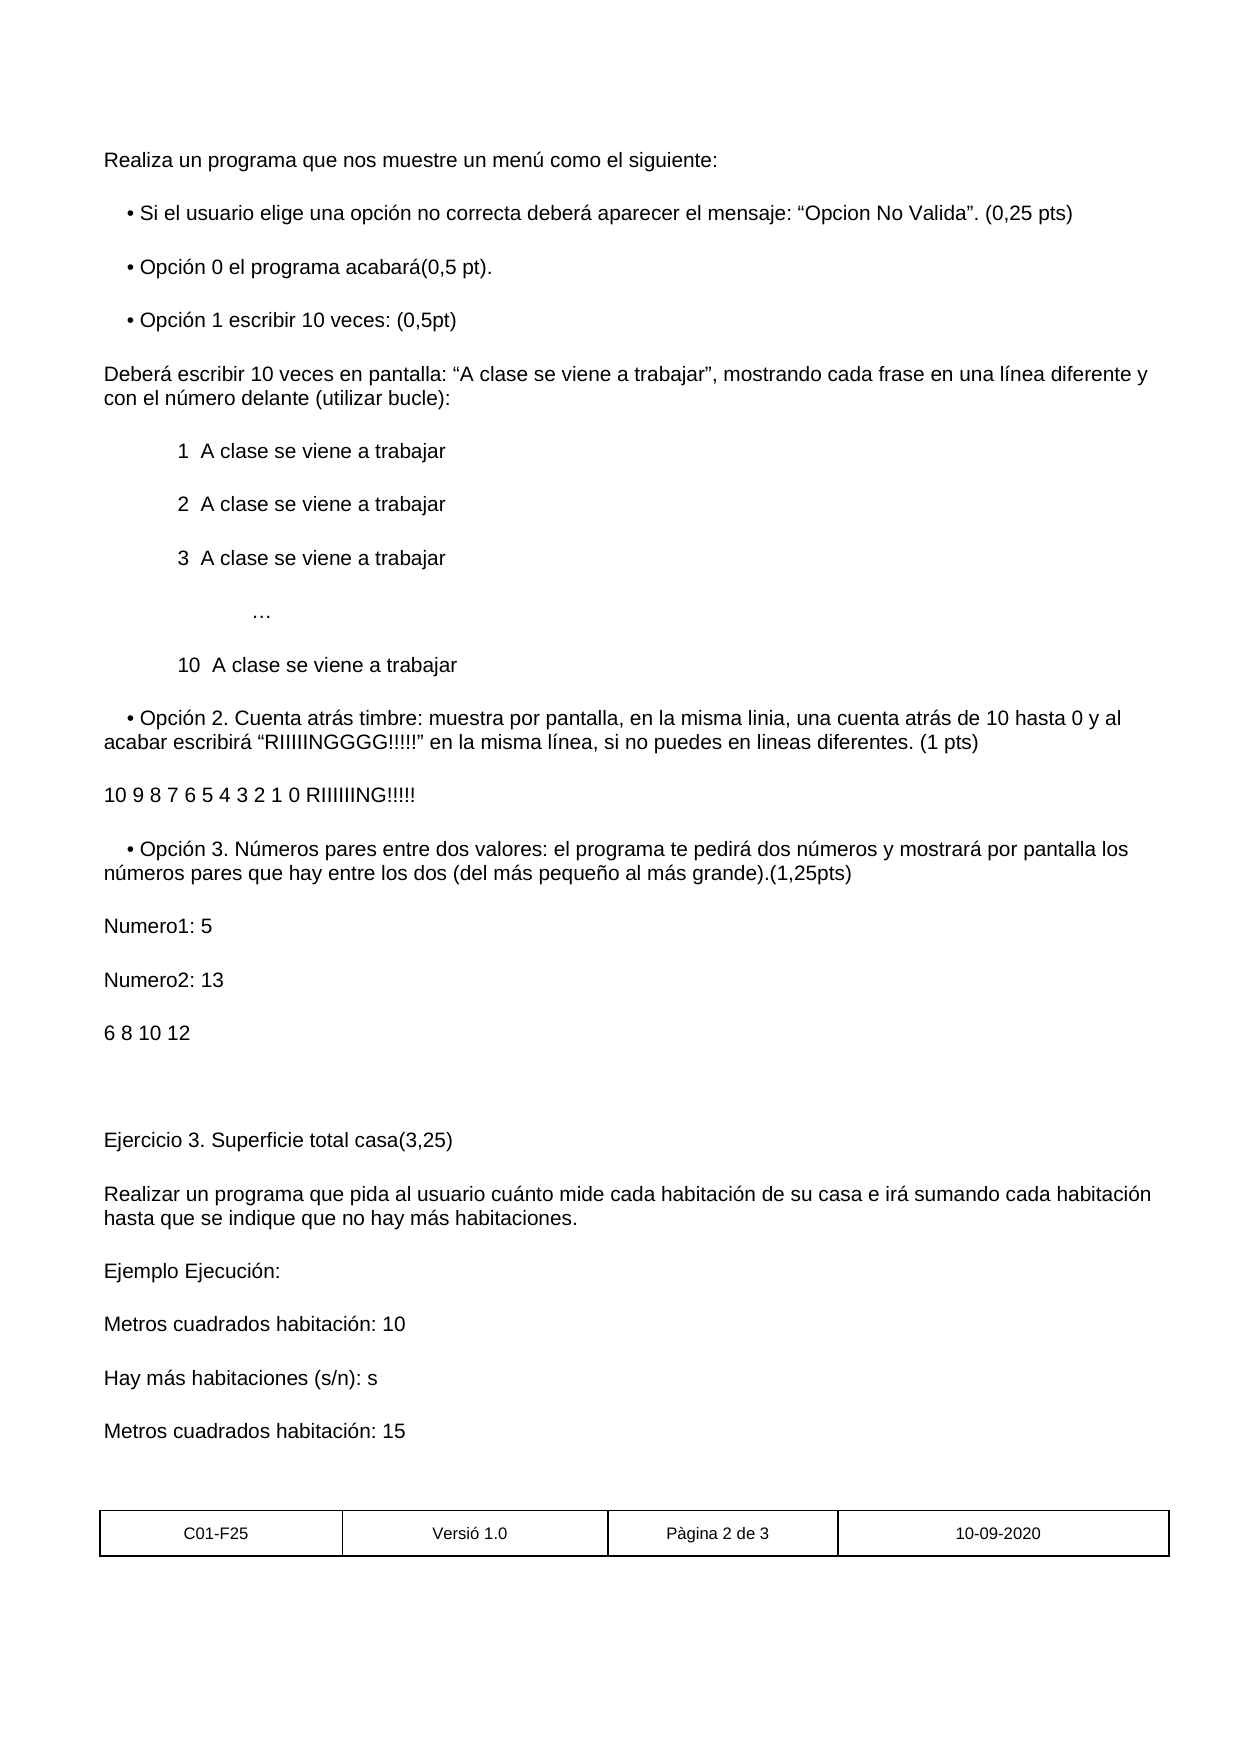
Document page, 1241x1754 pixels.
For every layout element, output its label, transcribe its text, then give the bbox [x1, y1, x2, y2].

text Deberá escribir 10 veces en pantalla: “A clase se viene a trabajar”, mostrando cada frase en una línea diferente y con el número delante (utilizar bucle): [103, 361, 1167, 409]
text 1 A clase se viene a trabajar [103, 439, 1167, 463]
text Ejemplo Ejecución: [103, 1259, 1167, 1283]
text 6 8 10 12 [103, 1021, 1167, 1045]
text 3 A clase se viene a trabajar [103, 546, 1167, 569]
text Realizar un programa que pida al usuario cuánto mide cada habitación de su casa e irá sumando cada habitación hasta que se indique que no hay más habitaciones. [103, 1181, 1167, 1229]
text Numero2: 13 [103, 968, 1167, 992]
text • Opción 2. Cuenta atrás timbre: muestra por pantalla, en la misma linia, una cuenta atrás de 10 hasta 0 y al acabar escribirá “RIIIIINGGGG!!!!!” en la misma línea, si no puedes en lineas diferentes. (1 pts) [103, 706, 1167, 754]
text Hay más habitaciones (s/n): s [103, 1366, 1167, 1390]
text Ejercicio 3. Superficie total casa(3,25) [103, 1128, 1167, 1152]
text Numero1: 5 [103, 914, 1167, 938]
text 10 9 8 7 6 5 4 3 2 1 0 RIIIIIING!!!!! [103, 783, 1167, 807]
text … [103, 599, 1167, 623]
text • Si el usuario elige una opción no correcta deberá aparecer el mensaje: “Opcion No Valida”. (0,25 pts) [103, 201, 1167, 225]
text Metros cuadrados habitación: 10 [103, 1312, 1167, 1336]
text • Opción 1 escribir 10 veces: (0,5pt) [103, 308, 1167, 332]
text Metros cuadrados habitación: 15 [103, 1419, 1167, 1443]
text 2 A clase se viene a trabajar [103, 492, 1167, 516]
text Realiza un programa que nos muestre un menú como el siguiente: [103, 148, 1167, 172]
text • Opción 3. Números pares entre dos valores: el programa te pedirá dos números y mostrará por pantalla los números pares que hay entre los dos (del más pequeño al más grande).(1,25pts) [103, 837, 1167, 885]
text 10 A clase se viene a trabajar [103, 652, 1167, 676]
text • Opción 0 el programa acabará(0,5 pt). [103, 254, 1167, 278]
